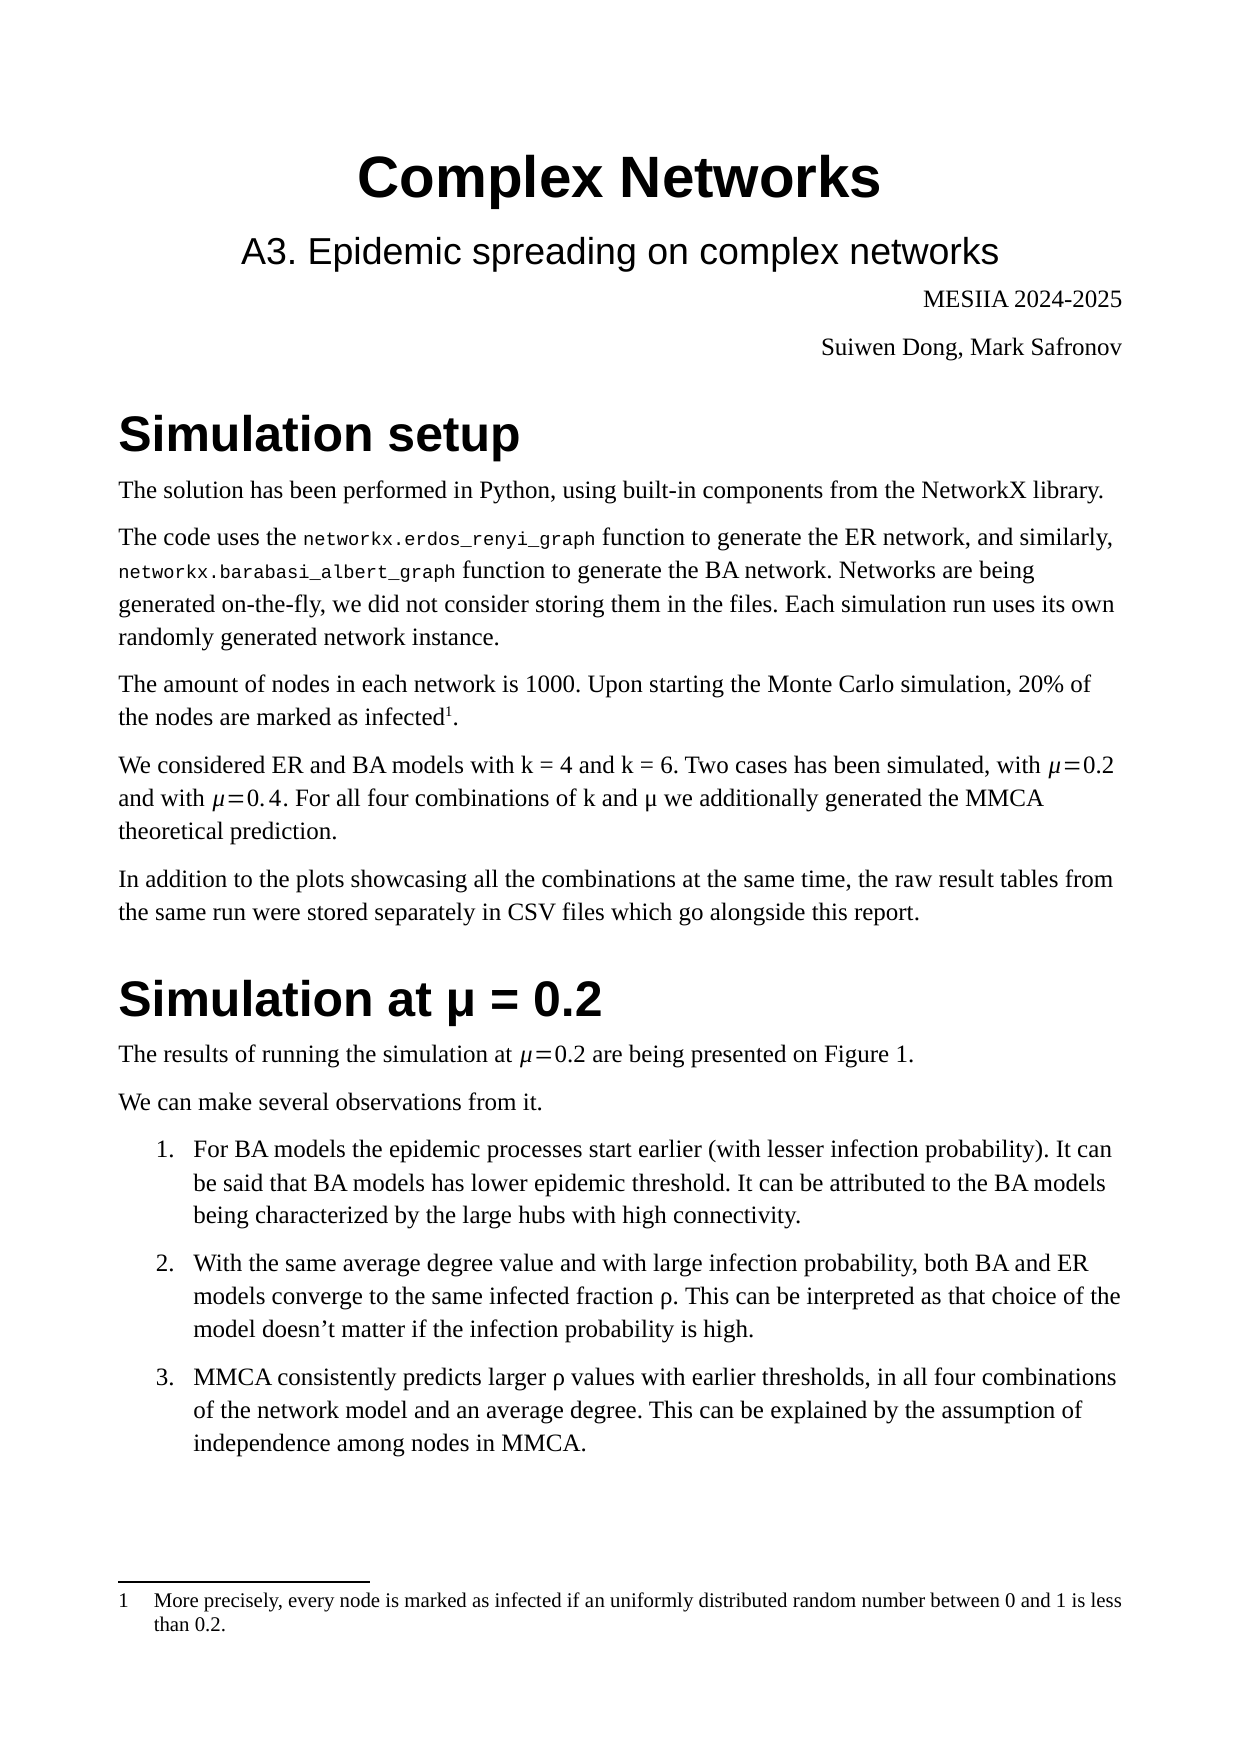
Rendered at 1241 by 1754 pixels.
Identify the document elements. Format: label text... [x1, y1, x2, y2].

list For BA models the epidemic processes start earlier (with lesser infection probability). It can be said that BA models has lower epidemic threshold. It can be attributed to the BA models being characterized by the large hubs with high connectivity. [156, 1134, 1122, 1229]
text The code uses the networkx.erdos_renyi_graph function to generate the ER network, and similarly, networkx.barabasi_albert_graph function to generate the BA network. Networks are being generated on-the-fly, we did not consider storing them in the files. Each simulation run uses its own randomly generated network instance. [118, 522, 1122, 651]
text The amount of nodes in each network is 1000. Upon starting the Monte Carlo simulation, 20% of the nodes are marked as infected. [118, 669, 1122, 731]
subtitle A3. Epidemic spreading on complex networks [118, 229, 1122, 272]
text We considered ER and BA models with k = 4 and k = 6. Two cases has been simulated, with and with . For all four combinations of k and μ we additionally generated the MMCA theoretical prediction. [118, 750, 1122, 845]
list With the same average degree value and with large infection probability, both BA and ER models converge to the same infected fraction ρ. This can be interpreted as that choice of the model doesn’t matter if the infection probability is high. [156, 1248, 1122, 1343]
text In addition to the plots showcasing all the combinations at the same time, the raw result tables from the same run were stored separately in CSV files which go alongside this report. [118, 864, 1122, 926]
text More precisely, every node is marked as infected if an uniformly distributed random number between 0 and 1 is less than 0.2. [118, 1588, 1122, 1636]
subtitle Simulation at μ = 0.2 [118, 969, 1122, 1027]
subtitle Simulation setup [118, 405, 1122, 462]
list MMCA consistently predicts larger ρ values with earlier thresholds, in all four combinations of the network model and an average degree. This can be explained by the assumption of independence among nodes in MMCA. [156, 1362, 1122, 1457]
title Complex Networks [118, 143, 1122, 210]
text The results of running the simulation at are being presented on Figure 1. [118, 1039, 1122, 1068]
text The solution has been performed in Python, using built-in components from the NetworkX library. [118, 475, 1122, 503]
text Suiwen Dong, Mark Safronov [118, 332, 1122, 361]
text MESIIA 2024-2025 [118, 284, 1122, 313]
text We can make several observations from it. [118, 1087, 1122, 1116]
